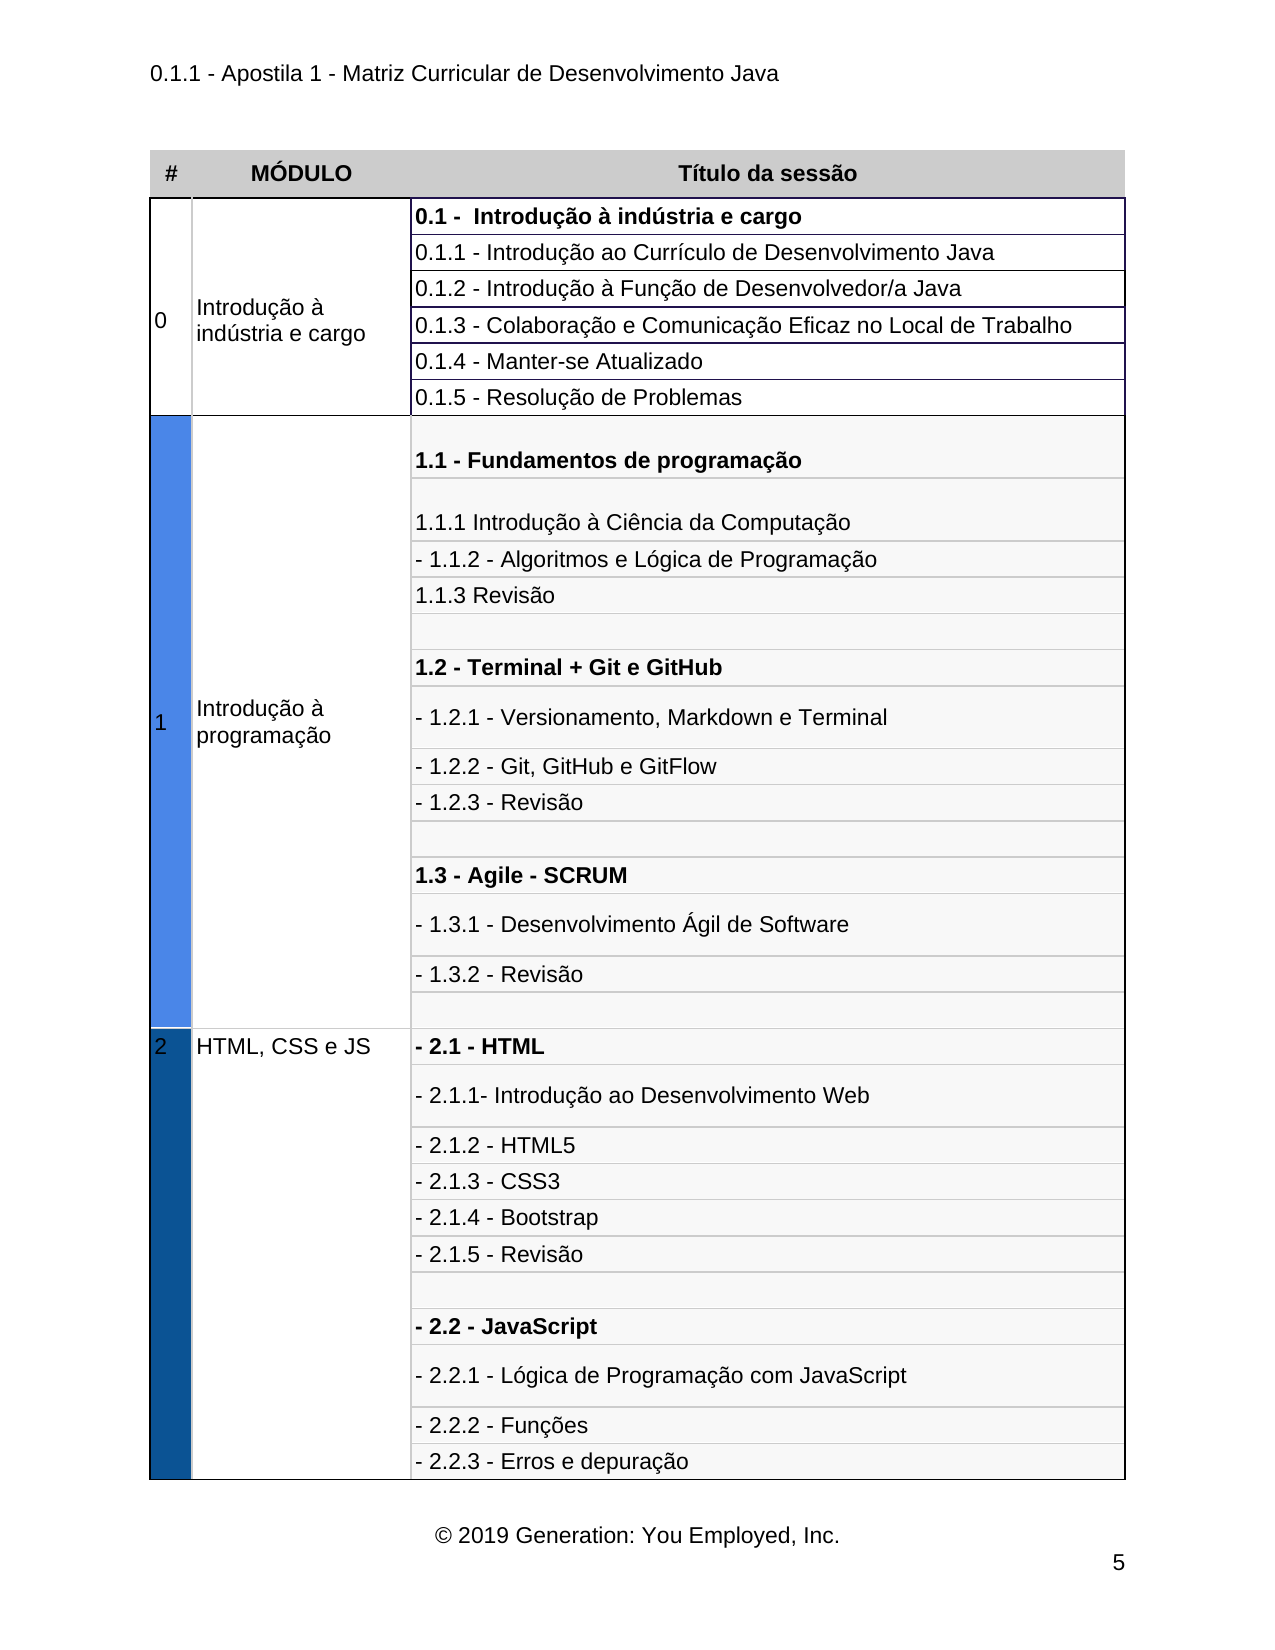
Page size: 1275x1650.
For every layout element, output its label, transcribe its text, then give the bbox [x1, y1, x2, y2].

table_cell 0 [151, 199, 191, 415]
table_cell 2 [151, 1029, 191, 1479]
table_cell 1.2 - Terminal + Git e GitHub [412, 650, 1124, 685]
table_cell 0.1.4 - Manter-se Atualizado [412, 344, 1124, 378]
table_cell - 1.2.1 - Versionamento, Markdown e Terminal [412, 687, 1124, 747]
table_cell - 2.1.2 - HTML5 [412, 1128, 1124, 1162]
table_cell - 2.2.1 - Lógica de Programação com JavaScript [412, 1345, 1124, 1406]
table_cell 0.1.5 - Resolução de Problemas [412, 380, 1124, 415]
table_header Título da sessão [411, 150, 1125, 197]
table_cell Introdução à programação [193, 416, 410, 1027]
table_header # [150, 150, 192, 197]
table_cell 1.3 - Agile - SCRUM [412, 858, 1124, 892]
table_cell - 2.1.4 - Bootstrap [412, 1200, 1124, 1235]
table_cell 1.1.3 Revisão [412, 578, 1124, 612]
table_cell [412, 822, 1124, 856]
table_cell - 2.1 - HTML [412, 1029, 1124, 1064]
table_cell - 1.2.2 - Git, GitHub e GitFlow [412, 749, 1124, 784]
table_cell [412, 614, 1124, 649]
table_cell 1.1.1 Introdução à Ciência da Computação [412, 479, 1124, 540]
table_cell - 1.1.2 - Algoritmos e Lógica de Programação [412, 542, 1124, 576]
table_cell Introdução à indústria e cargo [193, 199, 410, 415]
table_cell 0.1.2 - Introdução à Função de Desenvolvedor/a Java [412, 271, 1124, 306]
table_cell HTML, CSS e JS [193, 1029, 410, 1479]
table_header MÓDULO [192, 150, 411, 197]
table_cell 0.1.3 - Colaboração e Comunicação Eficaz no Local de Trabalho [412, 308, 1124, 342]
table_cell - 2.2.3 - Erros e depuração [412, 1444, 1124, 1479]
table_cell - 1.2.3 - Revisão [412, 785, 1124, 820]
table_cell - 1.3.1 - Desenvolvimento Ágil de Software [412, 894, 1124, 955]
table_cell 1.1 - Fundamentos de programação [412, 416, 1124, 477]
table_cell - 2.2 - JavaScript [412, 1309, 1124, 1344]
table_cell [412, 1273, 1124, 1307]
table_cell - 2.1.5 - Revisão [412, 1237, 1124, 1271]
table_cell 0.1 - Introdução à indústria e cargo [412, 199, 1124, 233]
table_cell - 2.1.3 - CSS3 [412, 1164, 1124, 1199]
table_cell [412, 993, 1124, 1027]
table_cell - 2.1.1- Introdução ao Desenvolvimento Web [412, 1065, 1124, 1126]
table_cell 0.1.1 - Introdução ao Currículo de Desenvolvimento Java [412, 235, 1124, 270]
table_cell 1 [151, 416, 191, 1027]
table_cell - 2.2.2 - Funções [412, 1408, 1124, 1442]
table_cell - 1.3.2 - Revisão [412, 957, 1124, 991]
